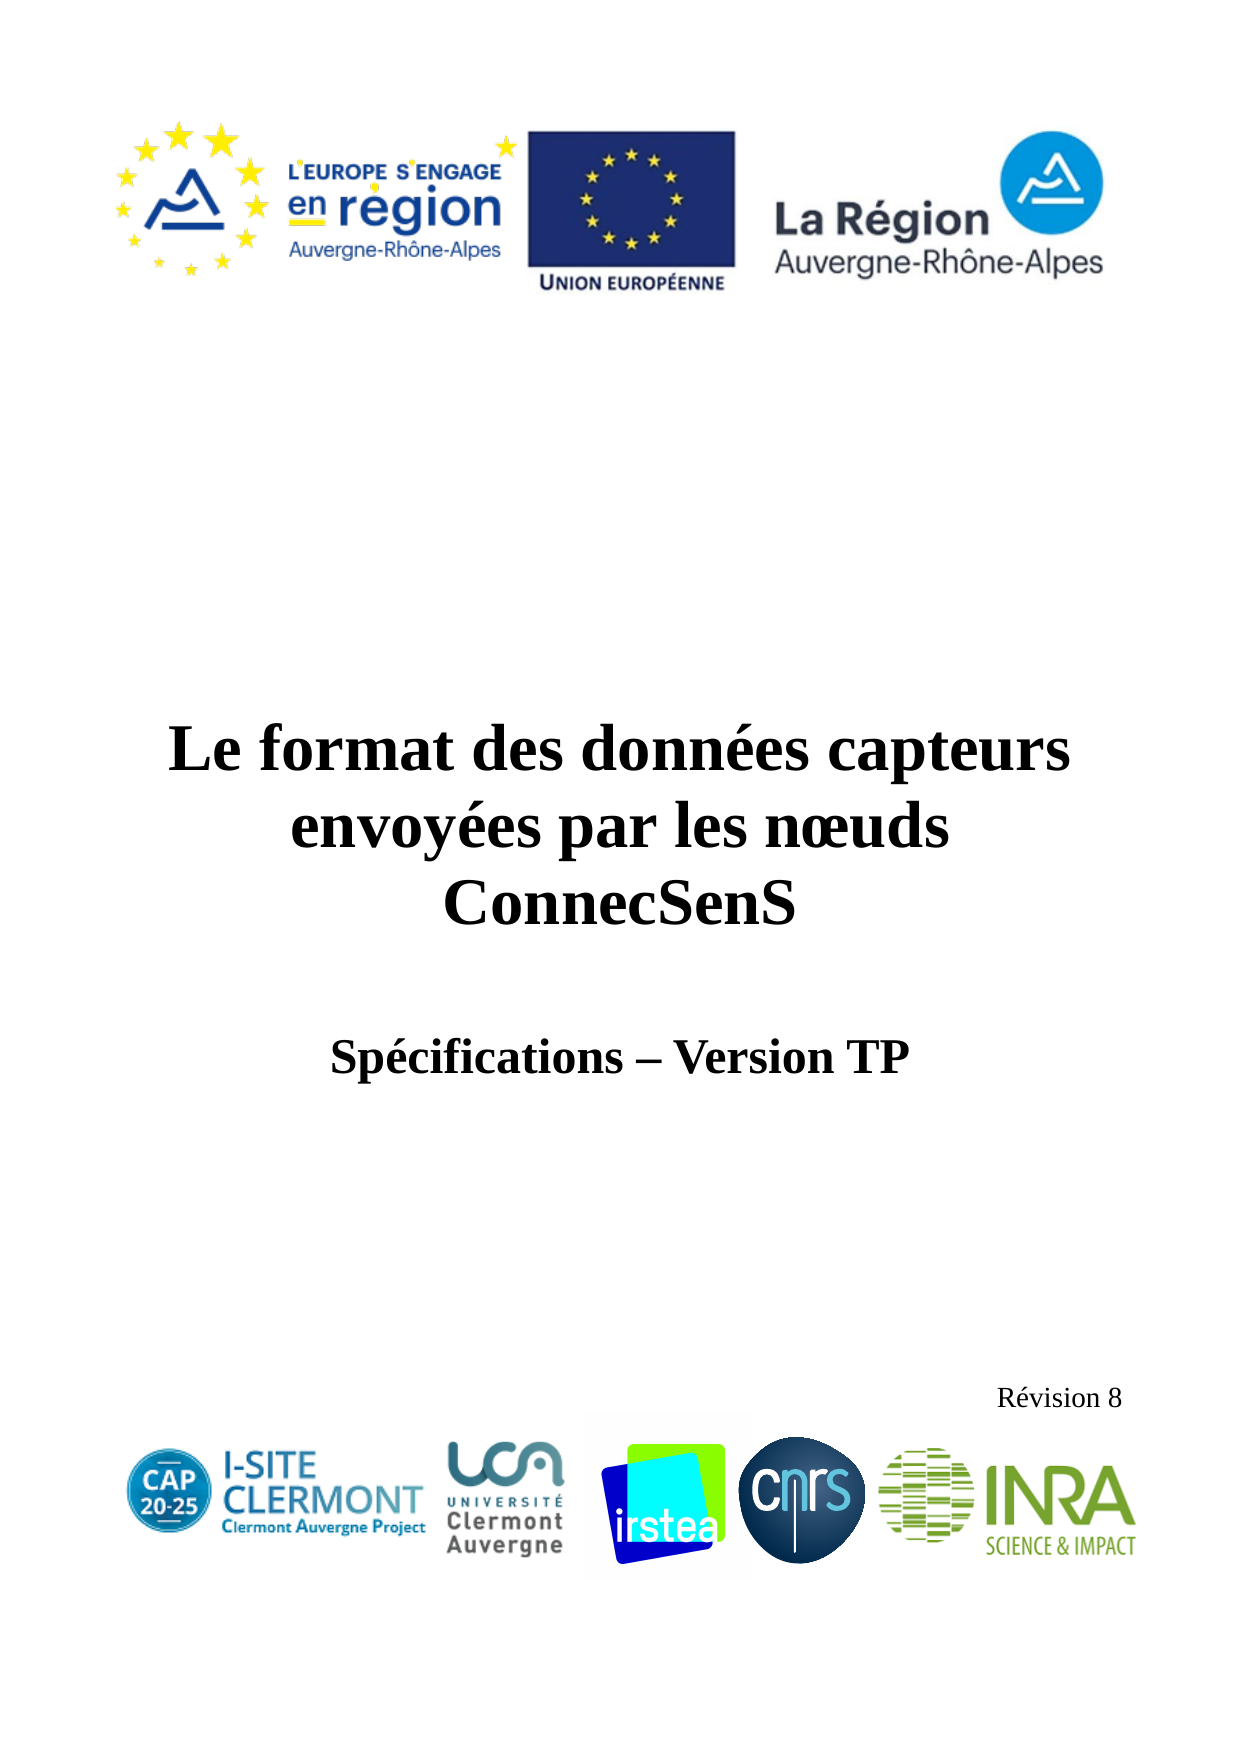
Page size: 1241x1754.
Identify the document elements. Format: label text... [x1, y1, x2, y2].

text Spécifications – Version TP [118, 1027, 1122, 1085]
text Révision 8 [118, 1380, 1122, 1413]
text Le format des données capteurs envoyées par les nœuds ConnecSenS [118, 709, 1122, 939]
picture [877, 1442, 1137, 1558]
picture [582, 1413, 753, 1580]
picture [763, 126, 1114, 286]
picture [524, 128, 739, 294]
picture [439, 1434, 570, 1559]
picture [123, 1432, 428, 1554]
picture [115, 121, 518, 276]
